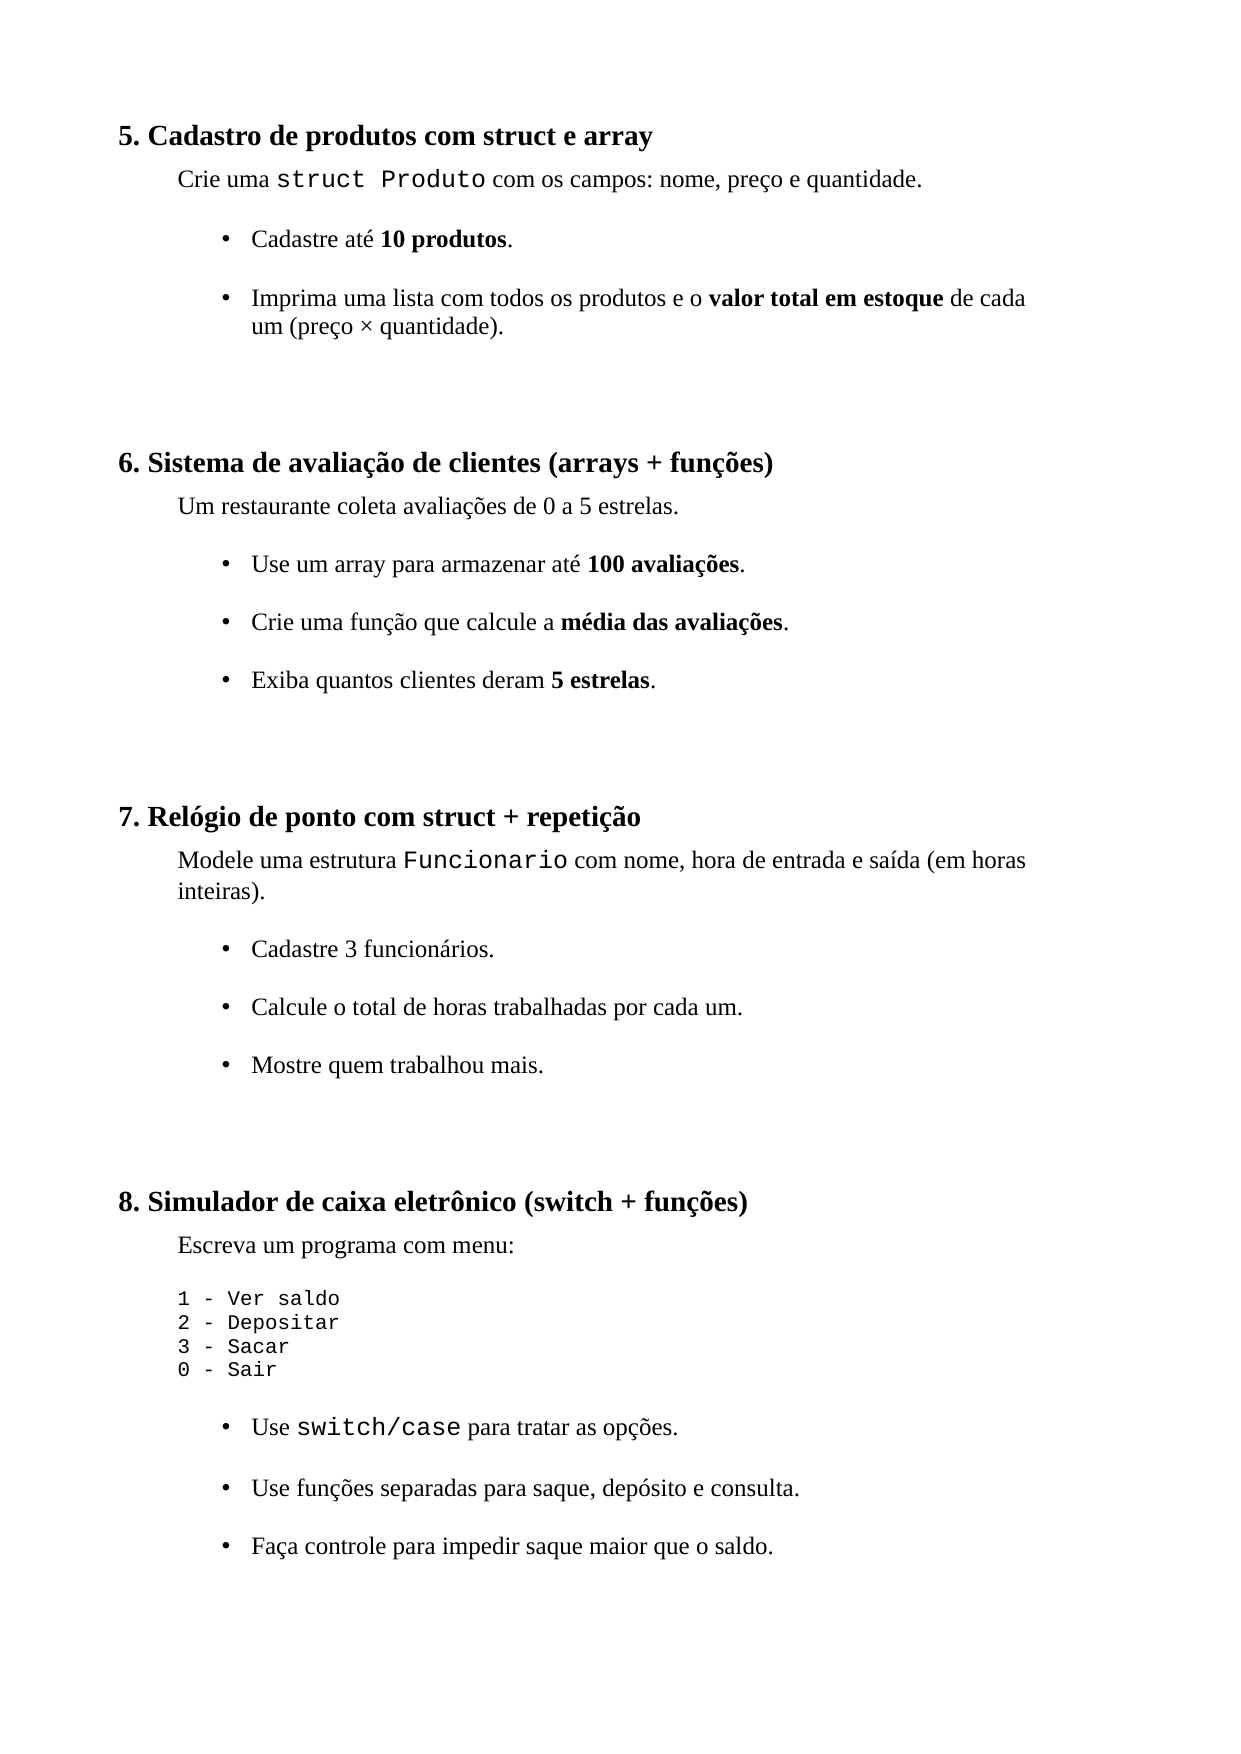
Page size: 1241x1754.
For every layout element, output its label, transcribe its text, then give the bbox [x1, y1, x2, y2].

list Faça controle para impedir saque maior que o saldo. [222, 1531, 1063, 1560]
list Cadastre até 10 produtos. [222, 224, 1063, 253]
subtitle 6. Sistema de avaliação de clientes (arrays + funções) [118, 445, 1122, 478]
list Cadastre 3 funcionários. [222, 934, 1063, 963]
text Crie uma struct Produto com os campos: nome, preço e quantidade. [177, 164, 1063, 195]
list Use funções separadas para saque, depósito e consulta. [222, 1473, 1063, 1501]
subtitle 7. Relógio de ponto com struct + repetição [118, 799, 1122, 833]
text 2 - Depositar [177, 1312, 1063, 1336]
text Escreva um programa com menu: [177, 1230, 1063, 1259]
list Use um array para armazenar até 100 avaliações. [222, 549, 1063, 578]
list Exiba quantos clientes deram 5 estrelas. [222, 666, 1063, 694]
list Imprima uma lista com todos os produtos e o valor total em estoque de cada um (preço × quantidade). [222, 283, 1063, 340]
list Crie uma função que calcule a média das avaliações. [222, 607, 1063, 636]
text Um restaurante coleta avaliações de 0 a 5 estrelas. [177, 491, 1063, 520]
text 0 - Sair [177, 1359, 1063, 1383]
text 3 - Sacar [177, 1336, 1063, 1359]
list Use switch/case para tratar as opções. [222, 1412, 1063, 1443]
text Modele uma estrutura Funcionario com nome, hora de entrada e saída (em horas inteiras). [177, 845, 1063, 905]
list Mostre quem trabalhou mais. [222, 1051, 1063, 1079]
text 1 - Ver saldo [177, 1288, 1063, 1312]
list Calcule o total de horas trabalhadas por cada um. [222, 992, 1063, 1021]
subtitle 8. Simulador de caixa eletrônico (switch + funções) [118, 1184, 1122, 1218]
subtitle 5. Cadastro de produtos com struct e array [118, 118, 1122, 152]
